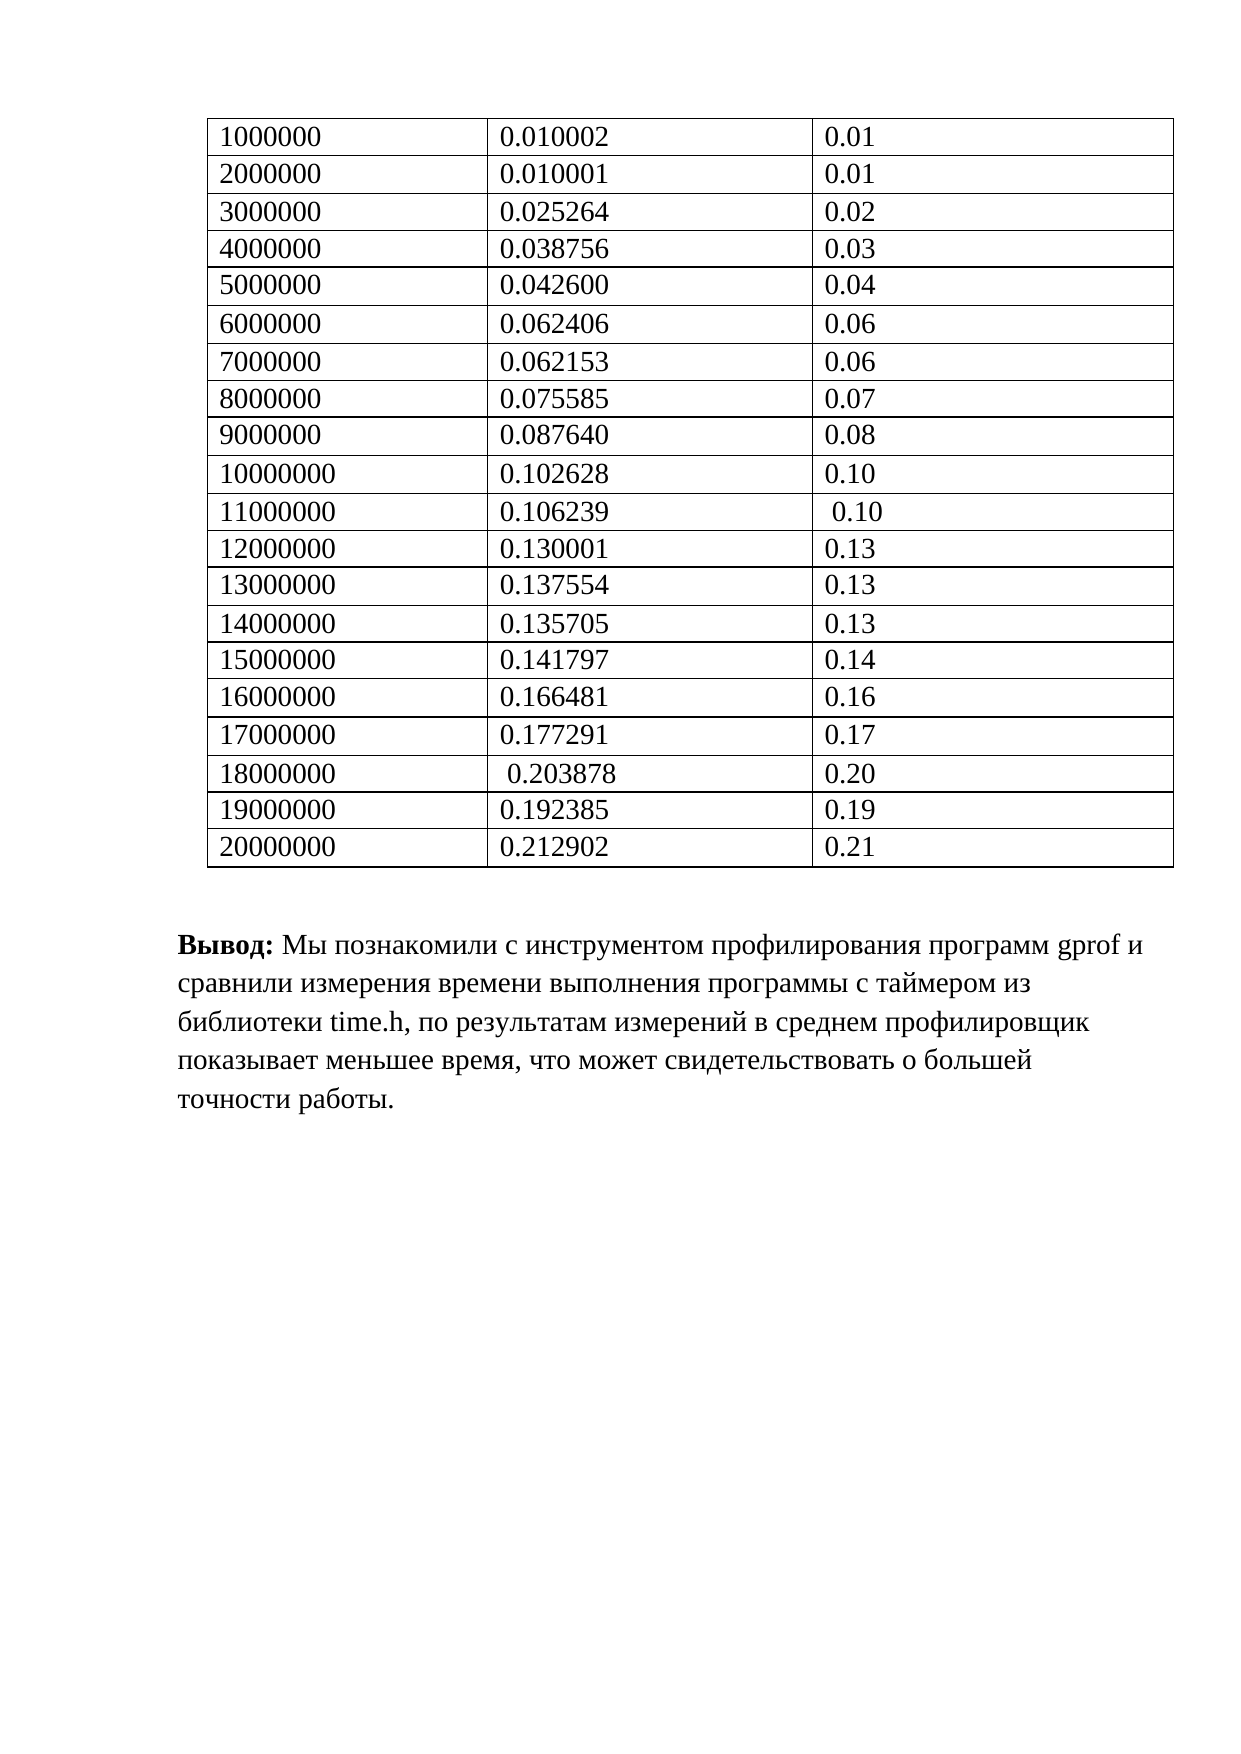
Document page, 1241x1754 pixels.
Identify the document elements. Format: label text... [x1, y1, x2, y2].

table_cell 0.166481 [488, 679, 812, 716]
table_cell 0.137554 [488, 568, 812, 605]
table_cell 0.07 [813, 381, 1173, 416]
table_cell 0.14 [813, 643, 1173, 678]
table_cell 11000000 [208, 494, 487, 530]
table_cell 0.13 [813, 568, 1173, 605]
table_cell 0.04 [813, 268, 1173, 305]
table_cell 4000000 [208, 231, 487, 266]
text Вывод: Мы познакомили с инструментом профилирования программ gprof и сравнили измерения времени выполнения программы с таймером из библиотеки time.h, по результатам измерений в среднем профилировщик показывает меньшее время, что может свидетельствовать о большей точности работы. [177, 927, 1152, 1114]
table_cell 7000000 [208, 344, 487, 380]
table_cell 14000000 [208, 606, 487, 641]
table_cell 0.062406 [488, 306, 812, 343]
table_cell 0.01 [813, 156, 1173, 193]
table_cell 0.203878 [488, 756, 812, 791]
table_cell 0.08 [813, 418, 1173, 455]
table_cell 0.02 [813, 194, 1173, 230]
table_cell 0.13 [813, 606, 1173, 641]
table_cell 0.042600 [488, 268, 812, 305]
table_cell 0.192385 [488, 793, 812, 828]
table_cell 0.21 [813, 829, 1173, 866]
table_cell 0.10 [813, 494, 1173, 530]
table_cell 9000000 [208, 418, 487, 455]
table_cell 0.025264 [488, 194, 812, 230]
table_cell 3000000 [208, 194, 487, 230]
table_cell 0.087640 [488, 418, 812, 455]
table_cell 19000000 [208, 793, 487, 828]
table_cell 10000000 [208, 456, 487, 493]
table_cell 1000000 [208, 119, 487, 155]
table_cell 20000000 [208, 829, 487, 866]
table_cell 0.16 [813, 679, 1173, 716]
table_cell 2000000 [208, 156, 487, 193]
table_cell 0.130001 [488, 531, 812, 566]
table_cell 0.038756 [488, 231, 812, 266]
table_cell 0.135705 [488, 606, 812, 641]
table_cell 18000000 [208, 756, 487, 791]
table_cell 0.13 [813, 531, 1173, 566]
table_cell 16000000 [208, 679, 487, 716]
table_cell 0.06 [813, 306, 1173, 343]
table_cell 0.06 [813, 344, 1173, 380]
table_cell 8000000 [208, 381, 487, 416]
table_cell 0.03 [813, 231, 1173, 266]
table_cell 0.01 [813, 119, 1173, 155]
table_cell 17000000 [208, 718, 487, 755]
table_cell 0.010002 [488, 119, 812, 155]
table_cell 0.141797 [488, 643, 812, 678]
table_cell 0.20 [813, 756, 1173, 791]
table_cell 15000000 [208, 643, 487, 678]
table_cell 6000000 [208, 306, 487, 343]
table_cell 5000000 [208, 268, 487, 305]
table_cell 0.075585 [488, 381, 812, 416]
table_cell 0.177291 [488, 718, 812, 755]
table_cell 0.010001 [488, 156, 812, 193]
table_cell 0.212902 [488, 829, 812, 866]
table_cell 12000000 [208, 531, 487, 566]
table_cell 0.10 [813, 456, 1173, 493]
table_cell 0.062153 [488, 344, 812, 380]
table_cell 0.106239 [488, 494, 812, 530]
table_cell 0.102628 [488, 456, 812, 493]
table_cell 13000000 [208, 568, 487, 605]
table_cell 0.17 [813, 718, 1173, 755]
table_cell 0.19 [813, 793, 1173, 828]
